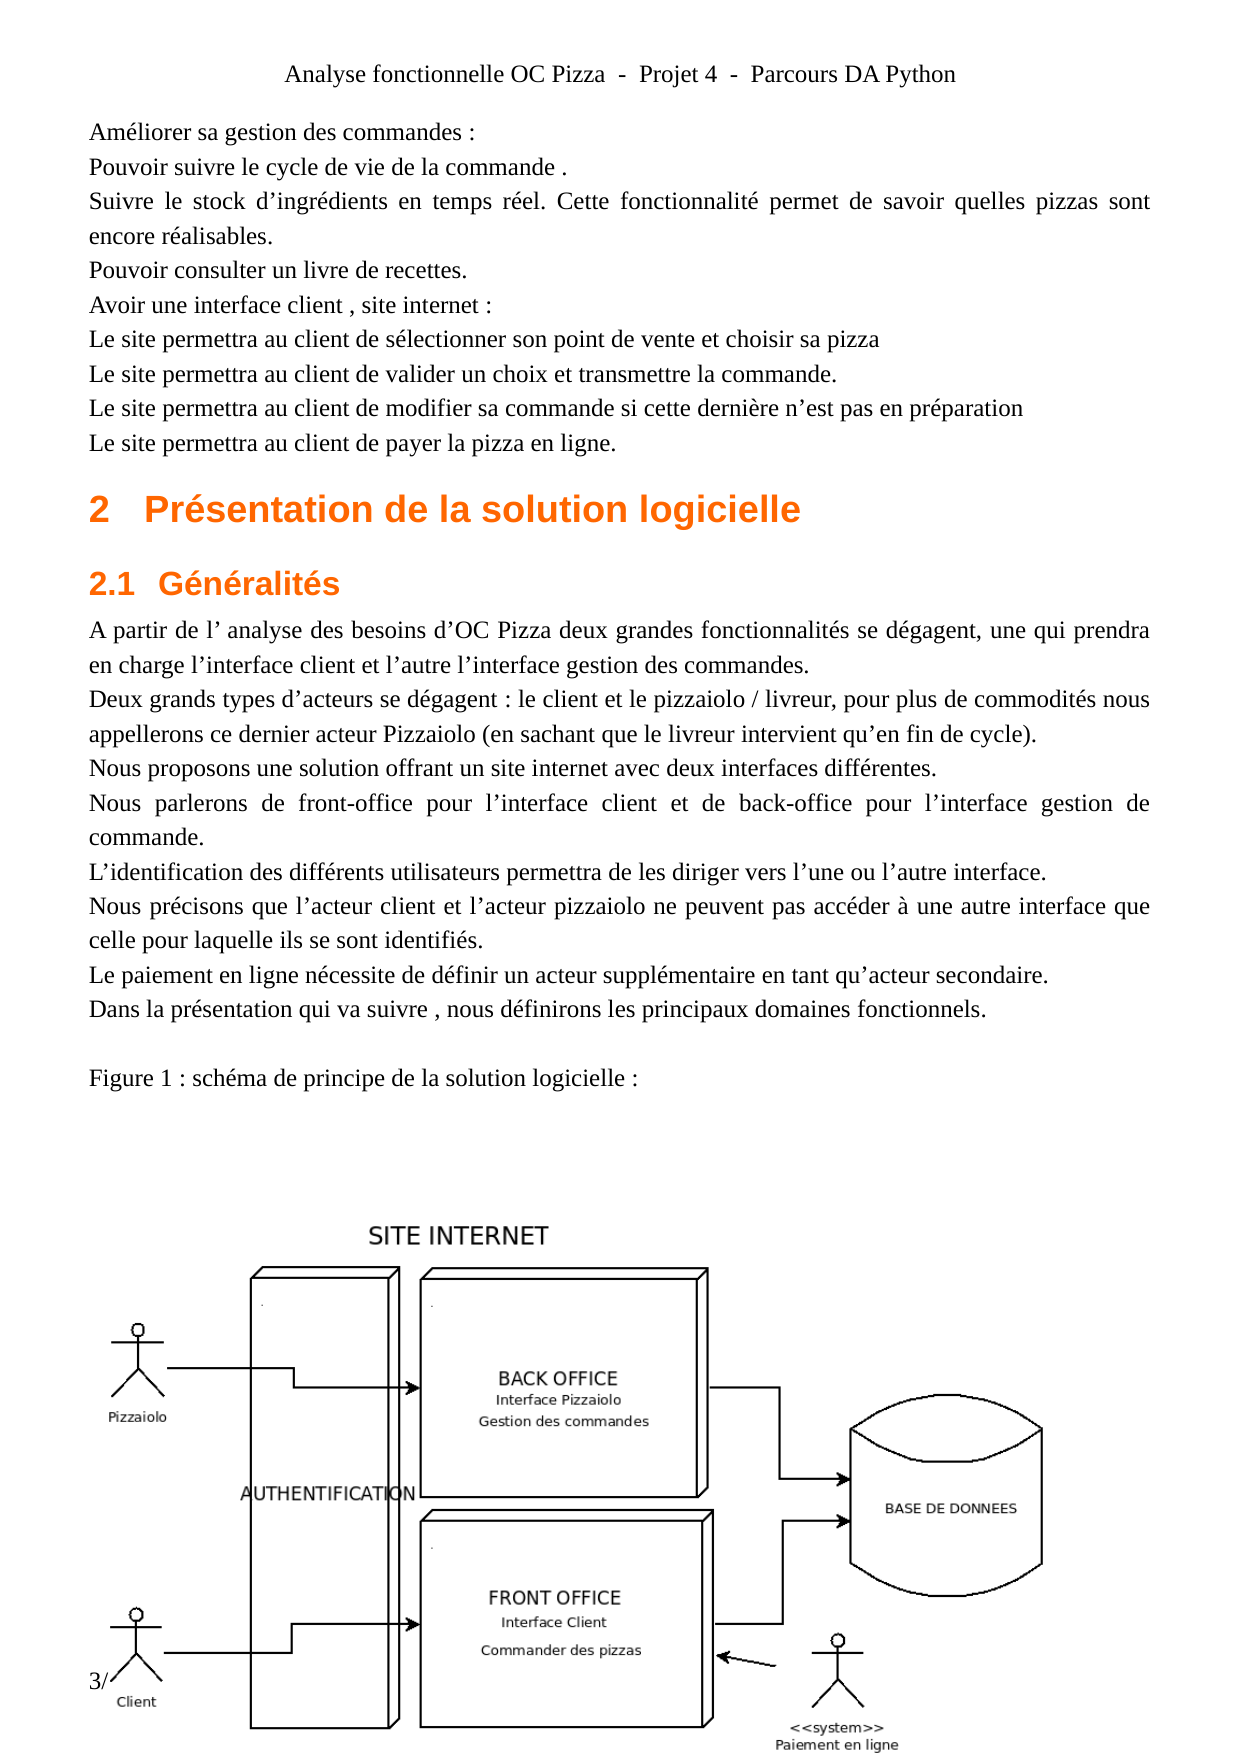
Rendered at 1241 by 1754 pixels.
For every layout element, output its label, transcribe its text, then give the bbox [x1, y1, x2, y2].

text Nous parlerons de front-office pour l’interface client et de back-office pour l’interface gestion de commande. [88, 788, 1152, 851]
subtitle Généralités [88, 564, 1152, 603]
text Le site permettra au client de payer la pizza en ligne. [88, 428, 1152, 456]
text Le site permettra au client de modifier sa commande si cette dernière n’est pas en préparation [88, 393, 1152, 422]
text Pouvoir consulter un livre de recettes. [88, 255, 1152, 284]
text Deux grands types d’acteurs se dégagent : le client et le pizzaiolo / livreur, pour plus de commodités nous appellerons ce dernier acteur Pizzaiolo (en sachant que le livreur intervient qu’en fin de cycle). [88, 684, 1152, 747]
text L’identification des différents utilisateurs permettra de les diriger vers l’une ou l’autre interface. [88, 857, 1152, 885]
text Avoir une interface client , site internet : [88, 290, 1152, 318]
text Nous précisons que l’acteur client et l’acteur pizzaiolo ne peuvent pas accéder à une autre interface que celle pour laquelle ils se sont identifiés. [88, 891, 1152, 954]
picture [108, 1222, 1045, 1754]
text Le paiement en ligne nécessite de définir un acteur supplémentaire en tant qu’acteur secondaire. [88, 960, 1152, 989]
text Le site permettra au client de sélectionner son point de vente et choisir sa pizza [88, 324, 1152, 353]
subtitle Présentation de la solution logicielle [88, 487, 1152, 531]
text Nous proposons une solution offrant un site internet avec deux interfaces différentes. [88, 753, 1152, 782]
text A partir de l’ analyse des besoins d’OC Pizza deux grandes fonctionnalités se dégagent, une qui prendra en charge l’interface client et l’autre l’interface gestion des commandes. [88, 615, 1152, 678]
text Améliorer sa gestion des commandes : [88, 117, 1152, 146]
text Pouvoir suivre le cycle de vie de la commande . [88, 152, 1152, 181]
text Suivre le stock d’ingrédients en temps réel. Cette fonctionnalité permet de savoir quelles pizzas sont encore réalisables. [88, 186, 1152, 249]
text Le site permettra au client de valider un choix et transmettre la commande. [88, 359, 1152, 387]
text Figure 1 : schéma de principe de la solution logicielle : [88, 1063, 1152, 1092]
text Dans la présentation qui va suivre , nous définirons les principaux domaines fonctionnels. [88, 994, 1152, 1023]
